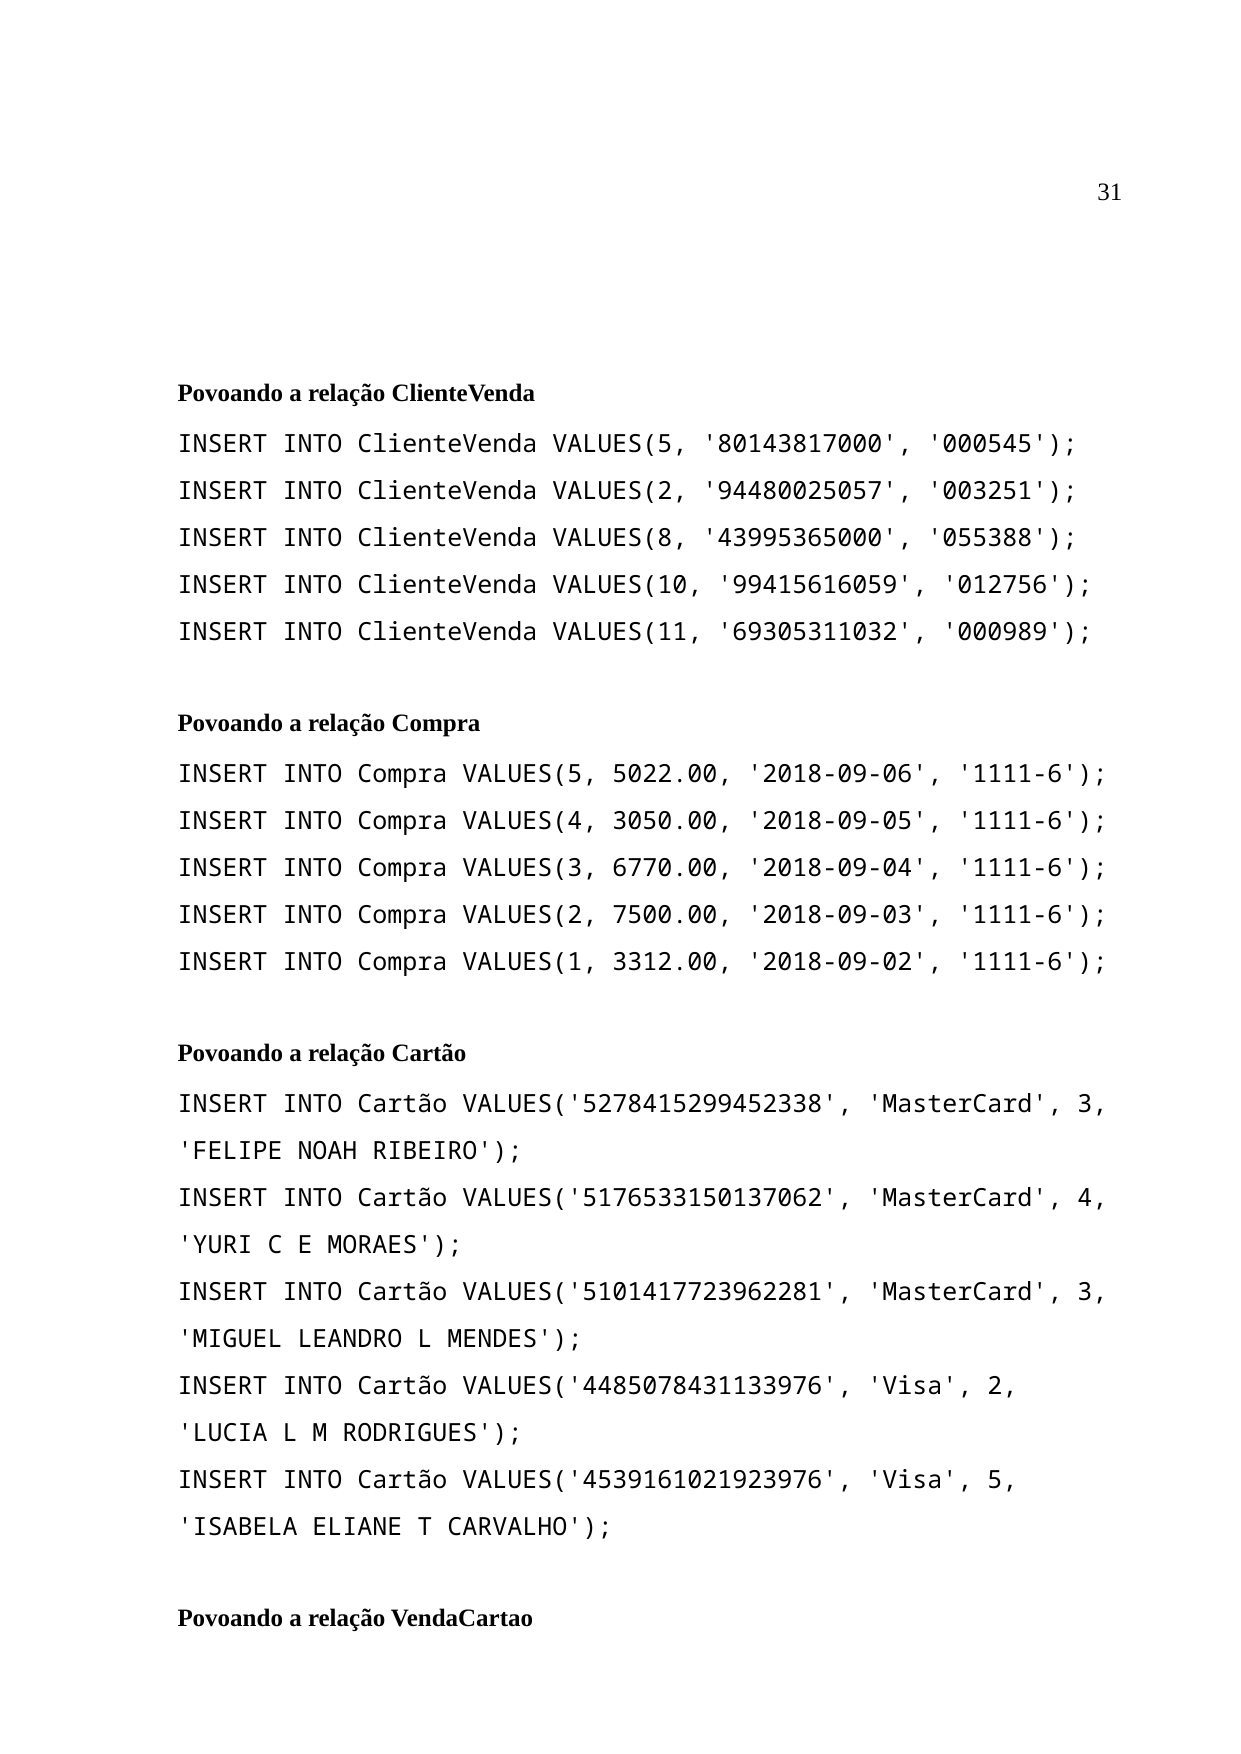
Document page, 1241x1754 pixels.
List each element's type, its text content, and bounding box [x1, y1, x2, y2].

text INSERT INTO Cartão VALUES('5101417723962281', 'MasterCard', 3, 'MIGUEL LEANDRO L MENDES'); [177, 1274, 1122, 1355]
text INSERT INTO Cartão VALUES('4539161021923976', 'Visa', 5, 'ISABELA ELIANE T CARVALHO'); [177, 1462, 1122, 1543]
text INSERT INTO Compra VALUES(4, 3050.00, '2018-09-05', '1111-6'); [177, 803, 1122, 837]
text INSERT INTO ClienteVenda VALUES(2, '94480025057', '003251'); [177, 473, 1122, 507]
text INSERT INTO Cartão VALUES('5278415299452338', 'MasterCard', 3, 'FELIPE NOAH RIBEIRO'); [177, 1086, 1122, 1167]
text INSERT INTO Compra VALUES(3, 6770.00, '2018-09-04', '1111-6'); [177, 850, 1122, 884]
text INSERT INTO Compra VALUES(5, 5022.00, '2018-09-06', '1111-6'); [177, 756, 1122, 790]
text INSERT INTO Compra VALUES(1, 3312.00, '2018-09-02', '1111-6'); [177, 944, 1122, 978]
text INSERT INTO ClienteVenda VALUES(11, '69305311032', '000989'); [177, 614, 1122, 648]
text INSERT INTO ClienteVenda VALUES(8, '43995365000', '055388'); [177, 520, 1122, 554]
text INSERT INTO Cartão VALUES('5176533150137062', 'MasterCard', 4, 'YURI C E MORAES'); [177, 1180, 1122, 1261]
text INSERT INTO ClienteVenda VALUES(10, '99415616059', '012756'); [177, 567, 1122, 601]
text INSERT INTO ClienteVenda VALUES(5, '80143817000', '000545'); [177, 426, 1122, 460]
text INSERT INTO Compra VALUES(2, 7500.00, '2018-09-03', '1111-6'); [177, 897, 1122, 931]
text Povoando a relação Compra [177, 708, 1122, 737]
text Povoando a relação Cartão [177, 1038, 1122, 1067]
text Povoando a relação VendaCartao [177, 1603, 1122, 1632]
text INSERT INTO Cartão VALUES('4485078431133976', 'Visa', 2, 'LUCIA L M RODRIGUES'); [177, 1368, 1122, 1449]
text Povoando a relação ClienteVenda [177, 378, 1122, 407]
